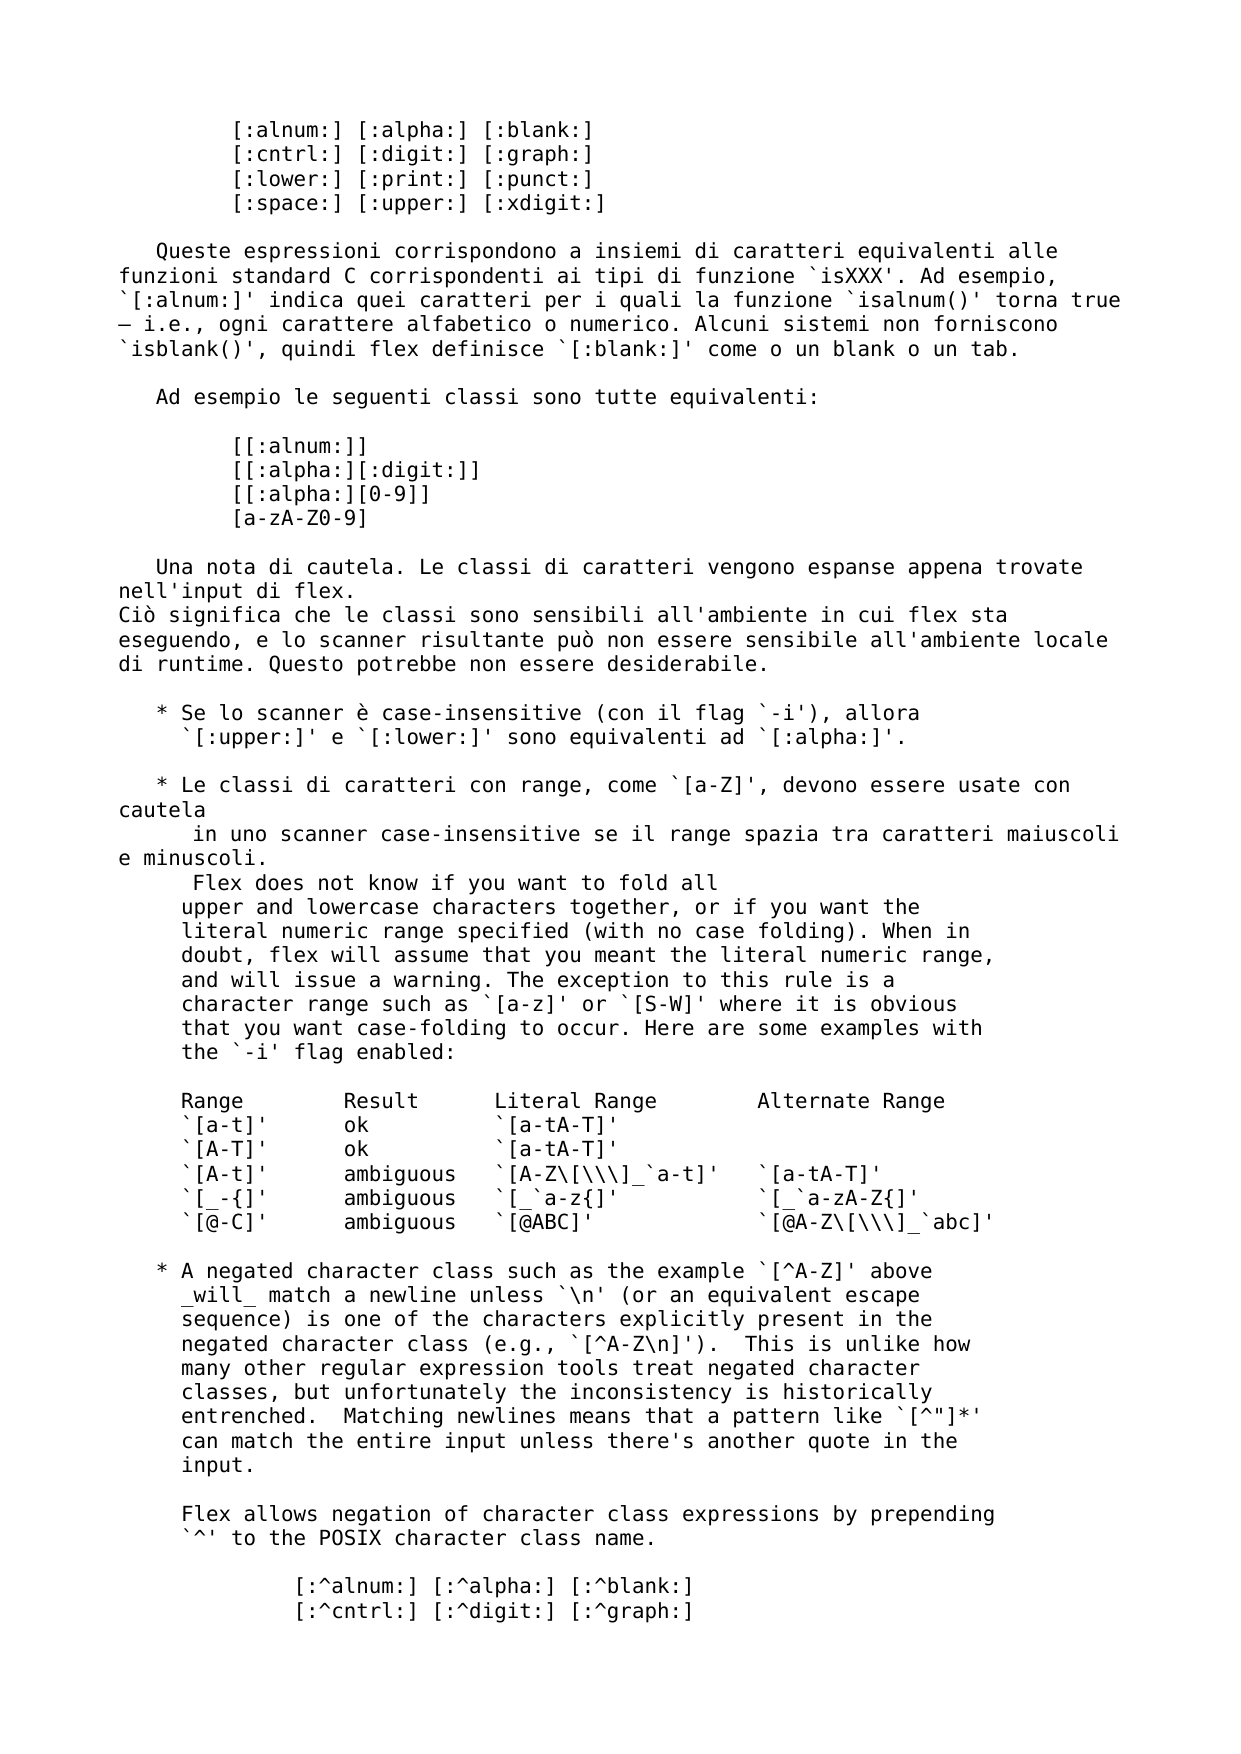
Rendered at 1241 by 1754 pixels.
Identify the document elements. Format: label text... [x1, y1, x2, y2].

text can match the entire input unless there's another quote in the [118, 1429, 1122, 1453]
text entrenched. Matching newlines means that a pattern like `[^"]*' [118, 1404, 1122, 1429]
text * Le classi di caratteri con range, come `[a-Z]', devono essere usate con cautela [118, 773, 1122, 822]
text in uno scanner case-insensitive se il range spazia tra caratteri maiuscoli e minuscoli. [118, 822, 1122, 871]
text `[a-t]' ok `[a-tA-T]' [118, 1113, 1122, 1137]
text `[:upper:]' e `[:lower:]' sono equivalenti ad `[:alpha:]'. [118, 725, 1122, 749]
text Ad esempio le seguenti classi sono tutte equivalenti: [118, 385, 1122, 409]
text sequence) is one of the characters explicitly present in the [118, 1307, 1122, 1332]
text [:space:] [:upper:] [:xdigit:] [118, 191, 1122, 215]
text [[:alpha:][:digit:]] [118, 458, 1122, 482]
text and will issue a warning. The exception to this rule is a [118, 968, 1122, 992]
text [:^alnum:] [:^alpha:] [:^blank:] [118, 1574, 1122, 1599]
text * Se lo scanner è case-insensitive (con il flag `-i'), allora [118, 701, 1122, 725]
text upper and lowercase characters together, or if you want the [118, 895, 1122, 919]
text `[A-T]' ok `[a-tA-T]' [118, 1137, 1122, 1162]
text input. [118, 1453, 1122, 1477]
text Ciò significa che le classi sono sensibili all'ambiente in cui flex sta eseguendo, e lo scanner risultante può non essere sensibile all'ambiente locale di runtime. Questo potrebbe non essere desiderabile. [118, 603, 1122, 676]
text Una nota di cautela. Le classi di caratteri vengono espanse appena trovate nell'input di flex. [118, 555, 1122, 603]
text Range Result Literal Range Alternate Range [118, 1089, 1122, 1113]
text that you want case-folding to occur. Here are some examples with [118, 1016, 1122, 1040]
text [:alnum:] [:alpha:] [:blank:] [118, 118, 1122, 142]
text Flex does not know if you want to fold all [118, 871, 1122, 895]
text `[_-{]' ambiguous `[_`a-z{]' `[_`a-zA-Z{]' [118, 1186, 1122, 1210]
text negated character class (e.g., `[^A-Z\n]'). This is unlike how [118, 1332, 1122, 1356]
text Queste espressioni corrispondono a insiemi di caratteri equivalenti alle funzioni standard C corrispondenti ai tipi di funzione `isXXX'. Ad esempio, `[:alnum:]' indica quei caratteri per i quali la funzione `isalnum()' torna true – i.e., ogni carattere alfabetico o numerico. Alcuni sistemi non forniscono `isblank()', quindi flex definisce `[:blank:]' come o un blank o un tab. [118, 239, 1122, 361]
text many other regular expression tools treat negated character [118, 1356, 1122, 1380]
text the `-i' flag enabled: [118, 1040, 1122, 1065]
text Flex allows negation of character class expressions by prepending [118, 1502, 1122, 1526]
text [:^cntrl:] [:^digit:] [:^graph:] [118, 1599, 1122, 1623]
text [a-zA-Z0-9] [118, 506, 1122, 531]
text `[@-C]' ambiguous `[@ABC]' `[@A-Z\[\\\]_`abc]' [118, 1210, 1122, 1234]
text literal numeric range specified (with no case folding). When in [118, 919, 1122, 943]
text character range such as `[a-z]' or `[S-W]' where it is obvious [118, 992, 1122, 1016]
text `^' to the POSIX character class name. [118, 1526, 1122, 1550]
text _will_ match a newline unless `\n' (or an equivalent escape [118, 1283, 1122, 1307]
text classes, but unfortunately the inconsistency is historically [118, 1380, 1122, 1404]
text [:cntrl:] [:digit:] [:graph:] [118, 142, 1122, 167]
text [[:alpha:][0-9]] [118, 482, 1122, 506]
text [[:alnum:]] [118, 434, 1122, 458]
text doubt, flex will assume that you meant the literal numeric range, [118, 943, 1122, 968]
text [:lower:] [:print:] [:punct:] [118, 167, 1122, 191]
text `[A-t]' ambiguous `[A-Z\[\\\]_`a-t]' `[a-tA-T]' [118, 1162, 1122, 1186]
text * A negated character class such as the example `[^A-Z]' above [118, 1259, 1122, 1283]
